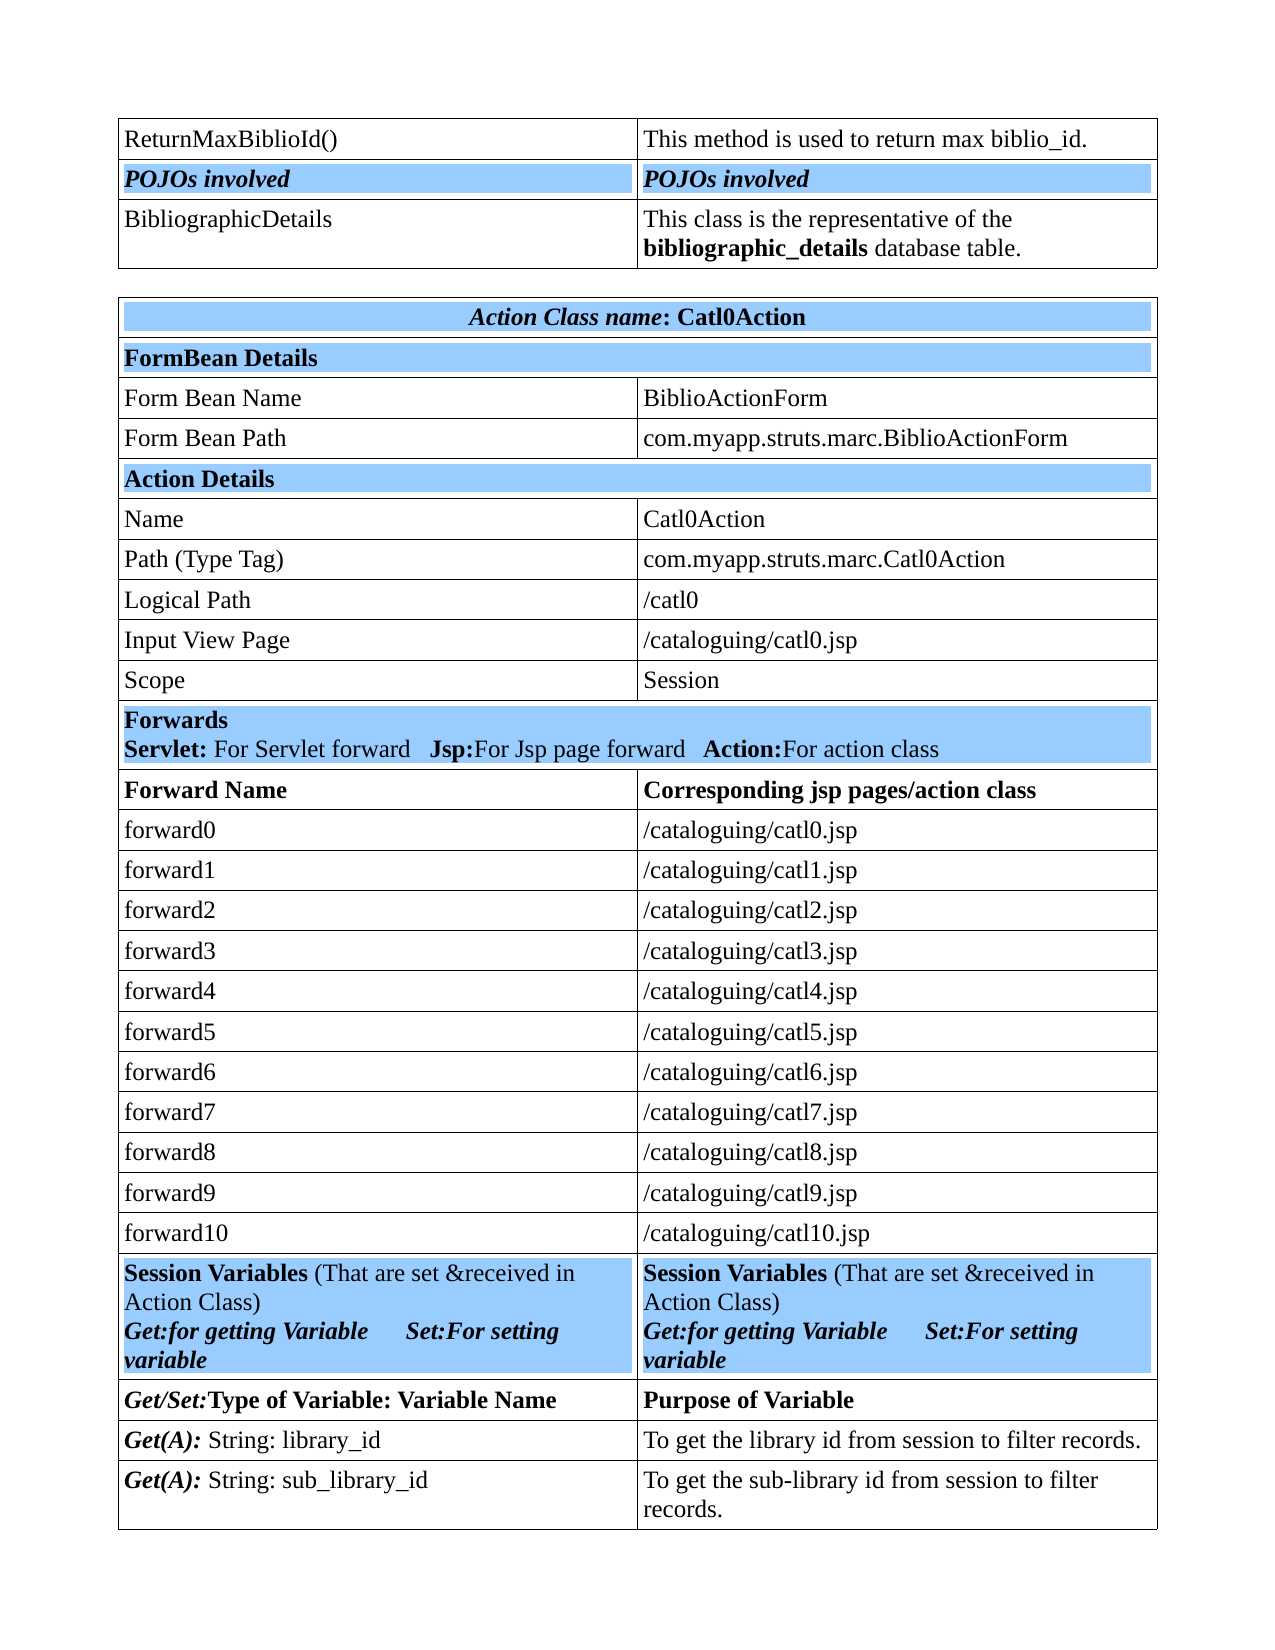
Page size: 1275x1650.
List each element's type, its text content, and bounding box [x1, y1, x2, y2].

table_cell This class is the representative of the bibliographic_details database table. [638, 200, 1157, 268]
table_cell forward9 [119, 1173, 637, 1212]
table_cell forward8 [119, 1133, 637, 1172]
table_cell Forwards Servlet: For Servlet forward Jsp:For Jsp page forward Action:For action class [119, 701, 1157, 769]
table_cell forward5 [119, 1012, 637, 1051]
table_cell Form Bean Path [119, 419, 637, 458]
table_cell /cataloguing/catl4.jsp [638, 971, 1157, 1011]
table_cell Corresponding jsp pages/action class [638, 770, 1157, 809]
table_cell Path (Type Tag) [119, 540, 637, 579]
table_cell Logical Path [119, 580, 637, 619]
table_cell Purpose of Variable [638, 1380, 1157, 1419]
table_cell forward0 [119, 810, 637, 849]
table_cell Action Details [119, 459, 1157, 498]
table_cell To get the sub-library id from session to filter records. [638, 1461, 1157, 1529]
table_cell BibliographicDetails [119, 200, 637, 268]
table_cell FormBean Details [119, 338, 1157, 377]
table_cell /catl0 [638, 580, 1157, 619]
table_cell forward10 [119, 1213, 637, 1253]
table_cell Forward Name [119, 770, 637, 809]
table_cell forward1 [119, 851, 637, 890]
table_cell /cataloguing/catl9.jsp [638, 1173, 1157, 1212]
table_cell POJOs involved [119, 160, 637, 199]
table_cell Form Bean Name [119, 378, 637, 418]
table_cell /cataloguing/catl10.jsp [638, 1213, 1157, 1253]
table_cell /cataloguing/catl1.jsp [638, 851, 1157, 890]
table_cell /cataloguing/catl0.jsp [638, 810, 1157, 849]
table_cell /cataloguing/catl7.jsp [638, 1092, 1157, 1132]
table_cell /cataloguing/catl5.jsp [638, 1012, 1157, 1051]
table_cell Session Variables (That are set &received in Action Class) Get:for getting Variable Set:For setting variable [638, 1254, 1157, 1379]
table_cell com.myapp.struts.marc.Catl0Action [638, 540, 1157, 579]
table_cell forward2 [119, 891, 637, 930]
table_cell /cataloguing/catl8.jsp [638, 1133, 1157, 1172]
table_cell /cataloguing/catl6.jsp [638, 1052, 1157, 1091]
table_cell Scope [119, 661, 637, 700]
table_cell BiblioActionForm [638, 378, 1157, 418]
table_cell Catl0Action [638, 499, 1157, 538]
table_cell forward6 [119, 1052, 637, 1091]
table_cell Input View Page [119, 620, 637, 659]
table_cell Session [638, 661, 1157, 700]
table_cell /cataloguing/catl0.jsp [638, 620, 1157, 659]
table_cell /cataloguing/catl2.jsp [638, 891, 1157, 930]
table_cell Get/Set:Type of Variable: Variable Name [119, 1380, 637, 1419]
table_cell Name [119, 499, 637, 538]
table_cell To get the library id from session to filter records. [638, 1421, 1157, 1460]
table_cell forward4 [119, 971, 637, 1011]
table_cell Session Variables (That are set &received in Action Class) Get:for getting Variable Set:For setting variable [119, 1254, 637, 1379]
table_cell Get(A): String: library_id [119, 1421, 637, 1460]
table_cell /cataloguing/catl3.jsp [638, 931, 1157, 970]
table_cell forward3 [119, 931, 637, 970]
table_cell ReturnMaxBiblioId() [119, 119, 637, 158]
table_cell This method is used to return max biblio_id. [638, 119, 1157, 158]
table_cell Get(A): String: sub_library_id [119, 1461, 637, 1529]
table_cell forward7 [119, 1092, 637, 1132]
table_cell com.myapp.struts.marc.BiblioActionForm [638, 419, 1157, 458]
table_cell POJOs involved [638, 160, 1157, 199]
table_header Action Class name: Catl0Action [119, 298, 1157, 337]
